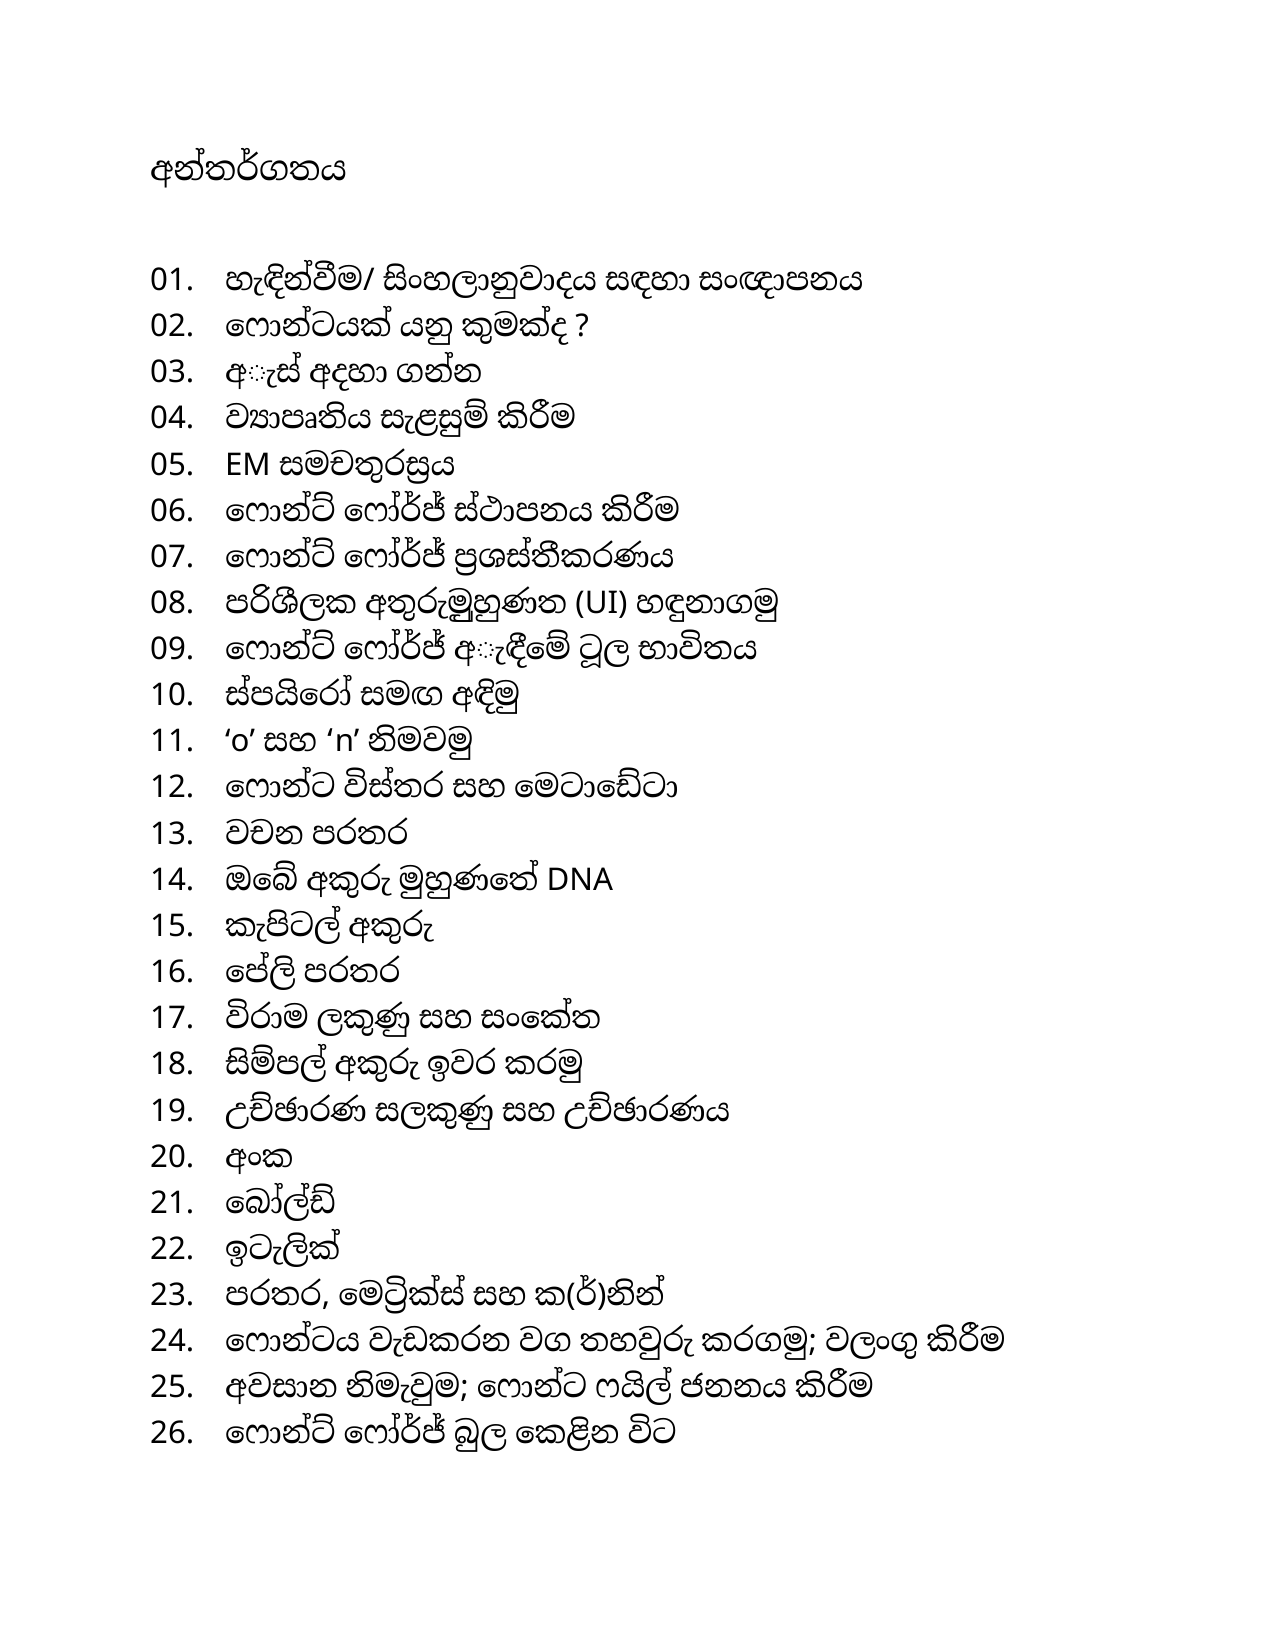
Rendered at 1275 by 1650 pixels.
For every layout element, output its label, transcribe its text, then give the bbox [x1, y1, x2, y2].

text 22. ඉටැලික් [150, 1226, 1125, 1272]
text 26. ෆොන්ට් ෆෝර්ජ් බුල කෙළින විට [150, 1411, 1125, 1457]
text 19. උච්ඡාරණ සලකුණු සහ උච්ඡාරණය [150, 1087, 1125, 1134]
text 01. හැඳින්වීම/ සිංහලානුවාදය සඳහා සංඥාපනය [150, 257, 1125, 303]
text 23. පරතර, මෙට්‍රික්ස් සහ ක(ර්)නින් [150, 1272, 1125, 1318]
text 06. ෆොන්ට් ෆෝර්ජ් ස්ථාපනය කිරීම [150, 488, 1125, 534]
text 16. පේලි පරතර [150, 949, 1125, 995]
text 21. බෝල්ඩ් [150, 1180, 1125, 1226]
text 03. අැස් අදහා ගන්න [150, 349, 1125, 395]
text 04. ව්‍යාපෘතිය සැළසුම් කිරීම [150, 395, 1125, 441]
text 08. පරිශීලක අතුරුමුුහුණත (UI) හඳුනාගමු [150, 580, 1125, 626]
text 09. ෆොන්ට් ෆෝර්ජ් අැඳීමේ ටූල භාවිතය [150, 626, 1125, 672]
text 12. ෆොන්ට විස්තර සහ මෙටාඩේටා [150, 764, 1125, 811]
text 13. වචන පරතර [150, 811, 1125, 857]
text අන්තර්ගතය [150, 150, 1125, 193]
text 05. EM සමචතුරස්‍රය [150, 441, 1125, 488]
text 18. සිම්පල් අකුරු ඉවර කරමු [150, 1041, 1125, 1087]
text 02. ෆොන්ටයක් යනු කුමක්ද ? [150, 303, 1125, 349]
text 20. අංක [150, 1134, 1125, 1180]
text 17. විරාම ලකුණු සහ සංකේත [150, 995, 1125, 1041]
text 07. ෆොන්ට් ෆෝර්ජ් ප්‍රශස්තීකරණය [150, 534, 1125, 580]
text 10. ස්පයිරෝ සමඟ අඳිමු [150, 672, 1125, 718]
text 11. ‘o’ සහ ‘n’ නිමවමු [150, 718, 1125, 764]
text 14. ඔබේ අකුරු මුහුණතේ DNA [150, 857, 1125, 903]
text 15. කැපිටල් අකුරු [150, 903, 1125, 949]
text 24. ෆොන්ටය වැඩකරන වග තහවුරු කරගමු; වලංගු කිරීම [150, 1318, 1125, 1364]
text 25. අවසාන නිමැවුම; ෆොන්ට ෆයිල් ජනනය කිරීම [150, 1364, 1125, 1411]
